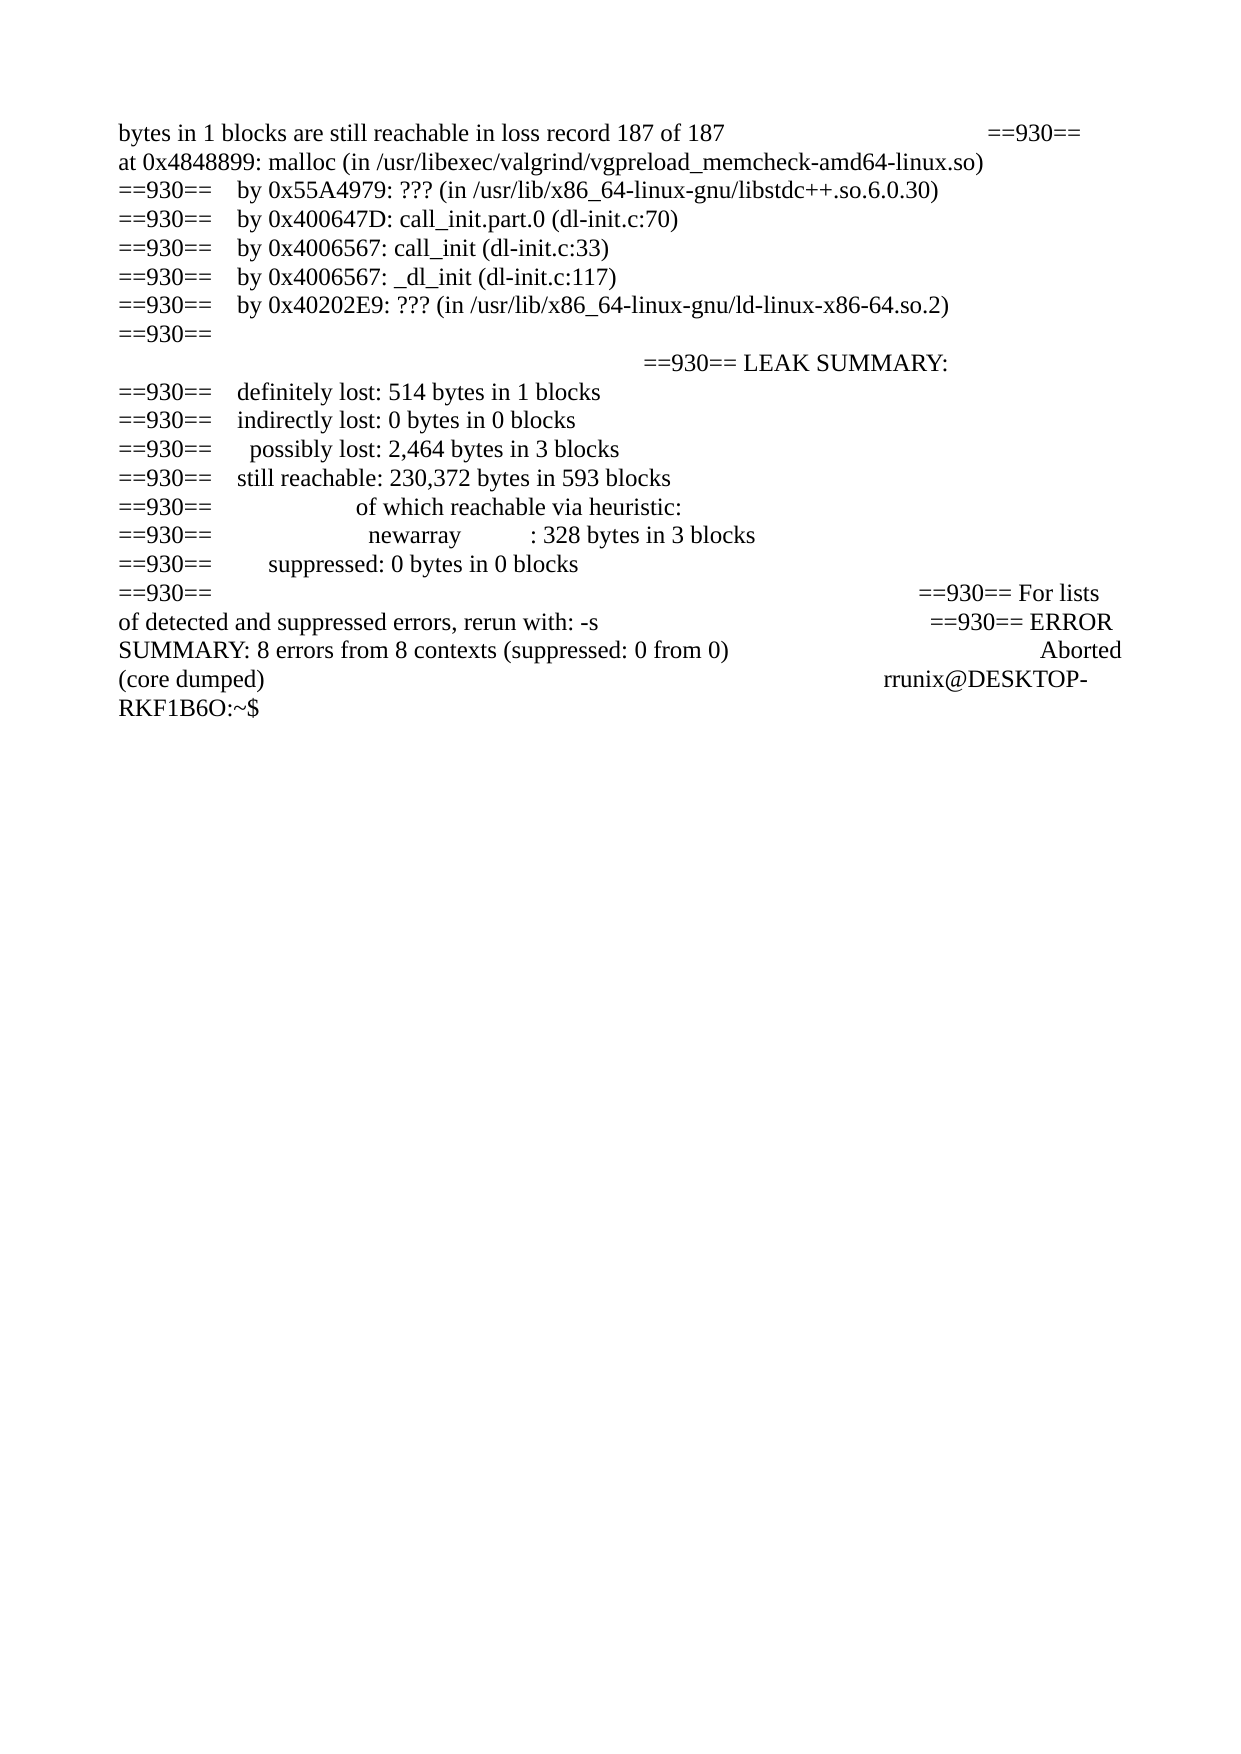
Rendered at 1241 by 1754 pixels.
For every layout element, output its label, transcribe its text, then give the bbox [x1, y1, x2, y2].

text bytes in 1 blocks are still reachable in loss record 187 of 187 ==930== at 0x4848899: malloc (in /usr/libexec/valgrind/vgpreload_memcheck-amd64-linux.so) ==930== by 0x55A4979: ??? (in /usr/lib/x86_64-linux-gnu/libstdc++.so.6.0.30) ==930== by 0x400647D: call_init.part.0 (dl-init.c:70) ==930== by 0x4006567: call_init (dl-init.c:33) ==930== by 0x4006567: _dl_init (dl-init.c:117) ==930== by 0x40202E9: ??? (in /usr/lib/x86_64-linux-gnu/ld-linux-x86-64.so.2) ==930== [118, 118, 1122, 348]
text ==930== LEAK SUMMARY: ==930== definitely lost: 514 bytes in 1 blocks ==930== indirectly lost: 0 bytes in 0 blocks ==930== possibly lost: 2,464 bytes in 3 blocks ==930== still reachable: 230,372 bytes in 593 blocks ==930== of which reachable via heuristic: ==930== newarray : 328 bytes in 3 blocks ==930== suppressed: 0 bytes in 0 blocks ==930== ==930== For lists of detected and suppressed errors, rerun with: -s ==930== ERROR SUMMARY: 8 errors from 8 contexts (suppressed: 0 from 0) Aborted (core dumped) rrunix@DESKTOP-RKF1B6O:~$ [118, 348, 1122, 722]
